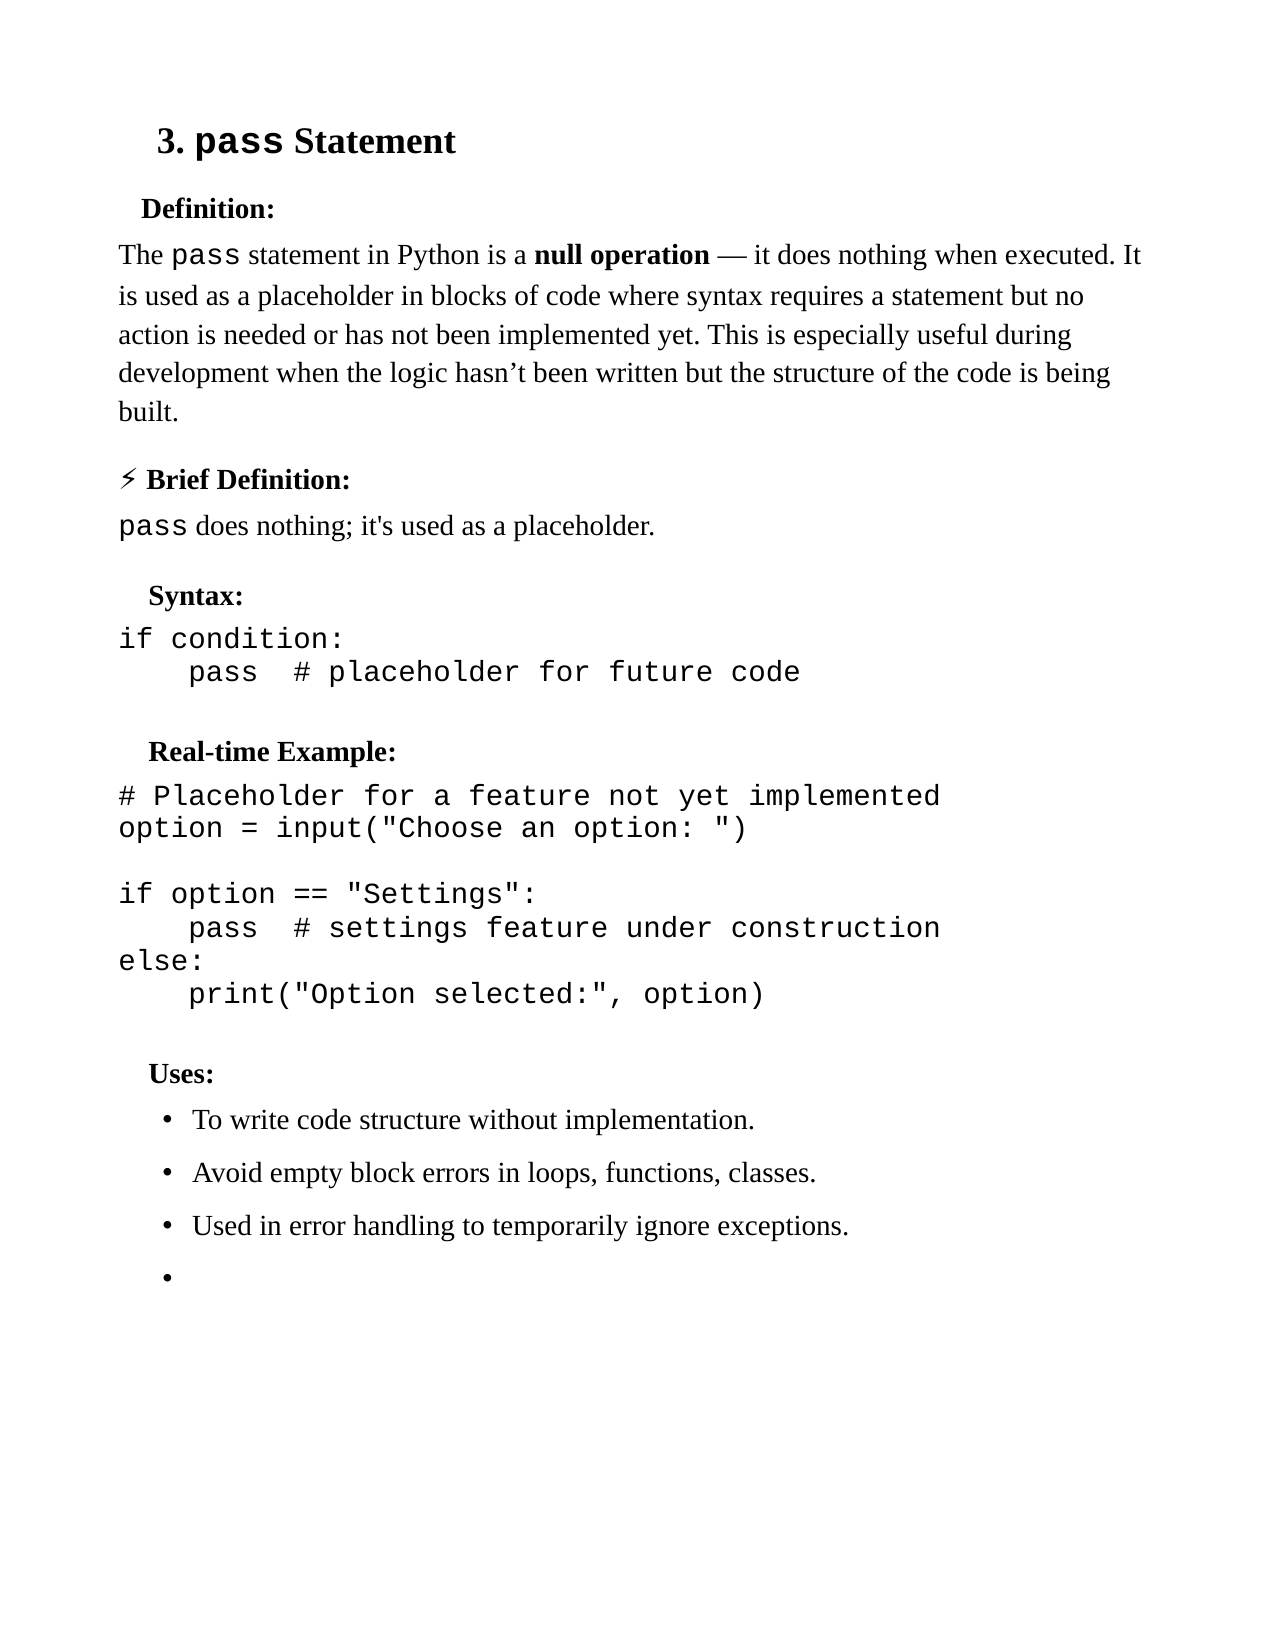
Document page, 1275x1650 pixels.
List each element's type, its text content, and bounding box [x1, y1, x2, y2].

text # Placeholder for a feature not yet implemented [118, 781, 1157, 814]
subtitle 🎯 Uses: [118, 1056, 1157, 1089]
text option = input("Choose an option: ") [118, 814, 1157, 847]
subtitle 🔹 3. pass Statement [118, 118, 1157, 164]
text if option == "Settings": [118, 880, 1157, 913]
text The pass statement in Python is a null operation — it does nothing when executed. It is used as a placeholder in blocks of code where syntax requires a statement but no action is needed or has not been implemented yet. This is especially useful during development when the logic hasn’t been written but the structure of the code is being built. [118, 237, 1157, 428]
list Avoid empty block errors in loops, functions, classes. [162, 1155, 1157, 1189]
text if condition: [118, 624, 1157, 657]
subtitle 📝Definition: [118, 191, 1157, 225]
text pass # settings feature under construction [118, 913, 1157, 946]
list Used in error handling to temporarily ignore exceptions. [162, 1208, 1157, 1242]
text pass # placeholder for future code [118, 657, 1157, 691]
text pass does nothing; it's used as a placeholder. [118, 508, 1157, 544]
subtitle ✅ Syntax: [118, 578, 1157, 612]
list To write code structure without implementation. [162, 1102, 1157, 1136]
text print("Option selected:", option) [118, 979, 1157, 1012]
subtitle 💡 Real-time Example: [118, 734, 1157, 768]
text else: [118, 946, 1157, 979]
subtitle ⚡ Brief Definition: [118, 462, 1157, 495]
